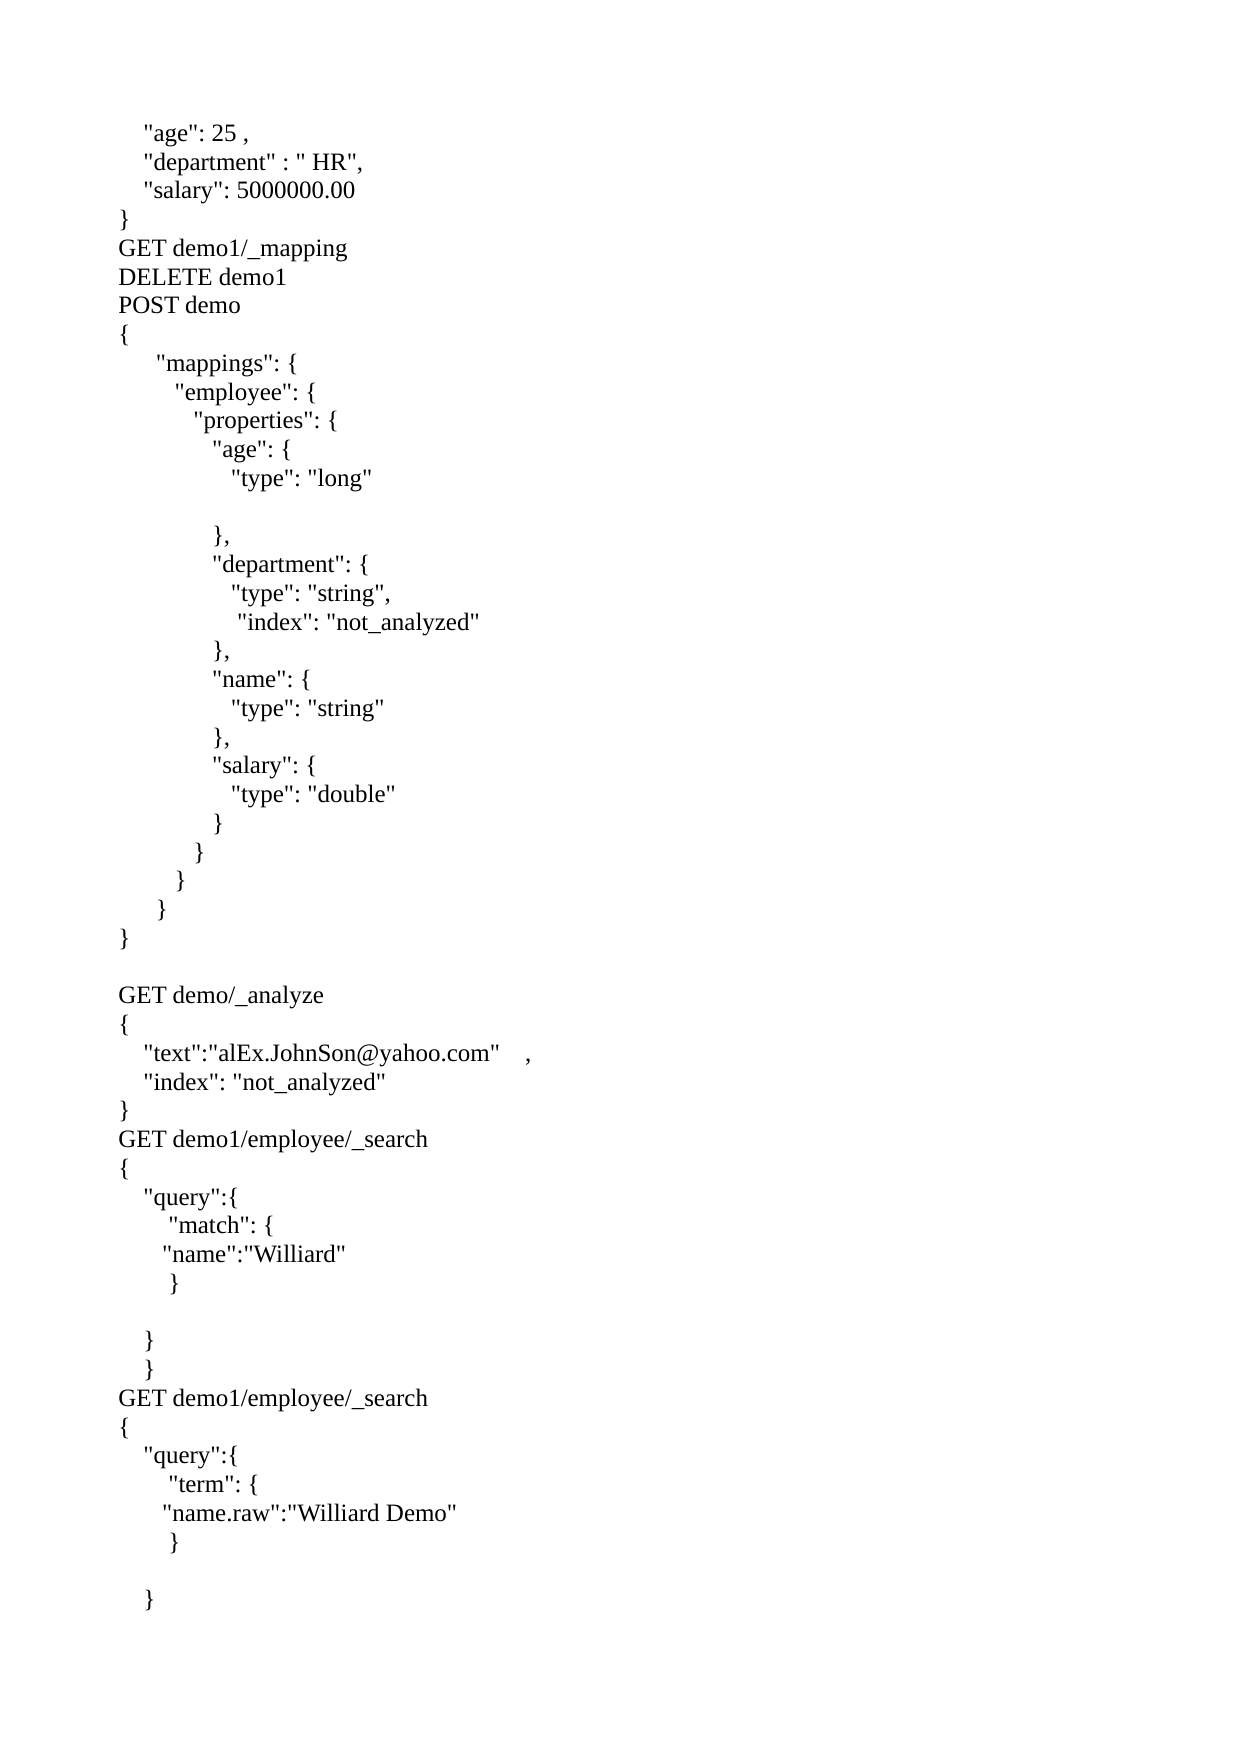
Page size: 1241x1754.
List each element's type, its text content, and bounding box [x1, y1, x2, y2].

text "properties": { [118, 406, 1122, 434]
text } [118, 1354, 1122, 1383]
text { [118, 1412, 1122, 1441]
text } [118, 1326, 1122, 1354]
text } [118, 1584, 1122, 1613]
text { [118, 319, 1122, 348]
text "index": "not_analyzed" [118, 607, 1122, 636]
text GET demo1/employee/_search [118, 1383, 1122, 1412]
text "type": "string" [118, 693, 1122, 722]
text } [118, 866, 1122, 894]
text } [118, 894, 1122, 923]
text DELETE demo1 [118, 262, 1122, 291]
text "match": { [118, 1211, 1122, 1239]
text } [118, 923, 1122, 952]
text "employee": { [118, 377, 1122, 406]
text "salary": 5000000.00 [118, 176, 1122, 204]
text "salary": { [118, 751, 1122, 779]
text "name.raw":"Williard Demo" [118, 1498, 1122, 1527]
text "term": { [118, 1469, 1122, 1498]
text } [118, 808, 1122, 837]
text "name": { [118, 664, 1122, 693]
text { [118, 1153, 1122, 1182]
text "age": { [118, 434, 1122, 463]
text POST demo [118, 291, 1122, 319]
text "name":"Williard" [118, 1239, 1122, 1268]
text "department": { [118, 549, 1122, 578]
text "index": "not_analyzed" [118, 1067, 1122, 1096]
text "type": "string", [118, 578, 1122, 607]
text "query":{ [118, 1441, 1122, 1469]
text GET demo1/_mapping [118, 233, 1122, 262]
text "text":"alEx.JohnSon@yahoo.com" , [118, 1038, 1122, 1067]
text "department" : " HR", [118, 147, 1122, 176]
text "type": "double" [118, 779, 1122, 808]
text } [118, 1527, 1122, 1556]
text "query":{ [118, 1182, 1122, 1211]
text }, [118, 521, 1122, 549]
text { [118, 1009, 1122, 1038]
text GET demo/_analyze [118, 981, 1122, 1009]
text "mappings": { [118, 348, 1122, 377]
text "age": 25 , [118, 118, 1122, 147]
text } [118, 1096, 1122, 1124]
text "type": "long" [118, 463, 1122, 492]
text } [118, 1268, 1122, 1297]
text GET demo1/employee/_search [118, 1124, 1122, 1153]
text } [118, 204, 1122, 233]
text }, [118, 636, 1122, 664]
text } [118, 837, 1122, 866]
text }, [118, 722, 1122, 751]
